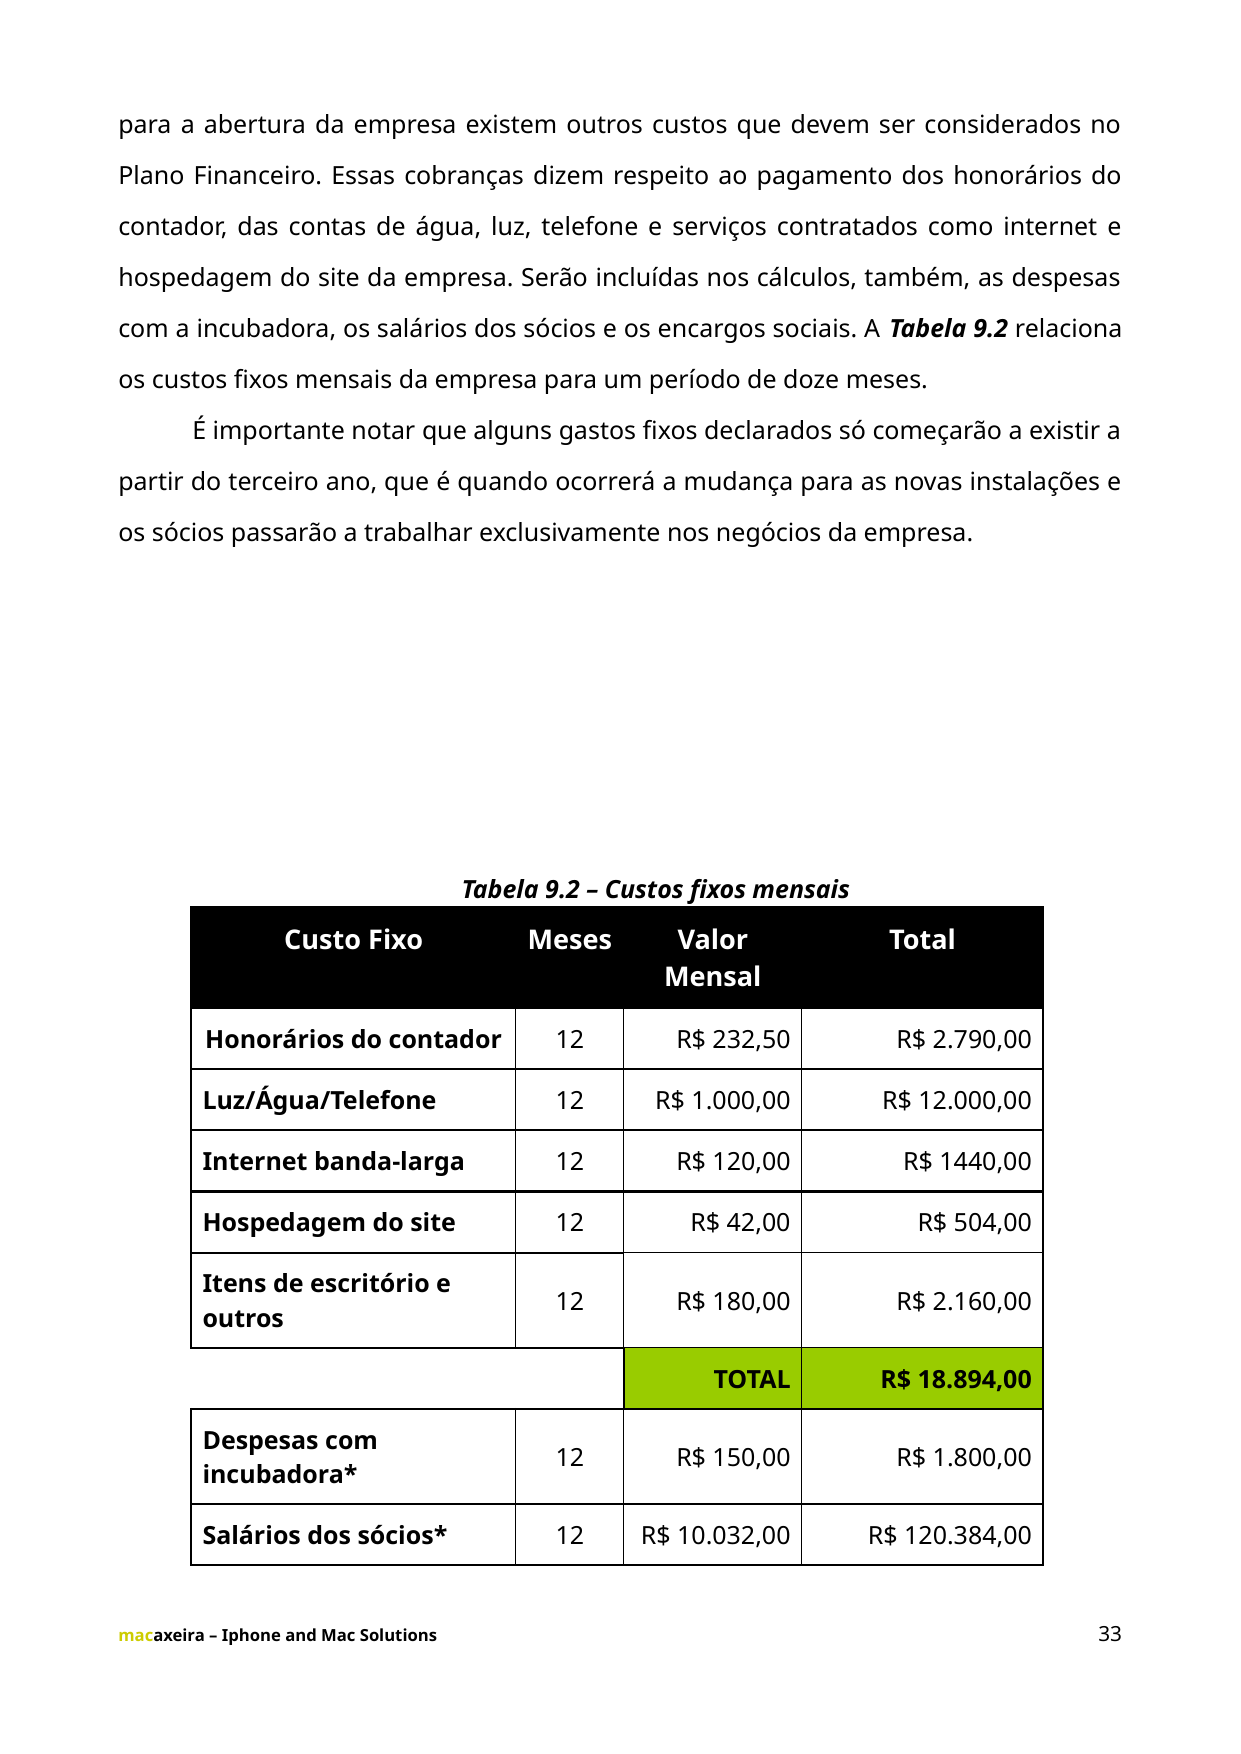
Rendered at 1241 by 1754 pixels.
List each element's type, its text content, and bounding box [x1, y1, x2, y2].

table_cell R$ 12.000,00 [802, 1070, 1042, 1129]
table_cell 12 [516, 1131, 623, 1190]
table_cell R$ 120.384,00 [802, 1505, 1042, 1564]
table_cell Luz/Água/Telefone [192, 1070, 515, 1129]
table_cell Internet banda-larga [192, 1131, 515, 1190]
table_cell R$ 232,50 [624, 1009, 801, 1068]
text É importante notar que alguns gastos fixos declarados só começarão a existir a partir do terceiro ano, que é quando ocorrerá a mudança para as novas instalações e os sócios passarão a trabalhar exclusivamente nos negócios da empresa. [118, 413, 1122, 549]
table_header Meses [516, 908, 623, 1007]
table_cell R$ 10.032,00 [624, 1505, 801, 1564]
table_cell 12 [516, 1410, 623, 1503]
table_cell Salários dos sócios* [192, 1505, 515, 1564]
table_header Custo Fixo [192, 908, 515, 1007]
table_cell R$ 150,00 [624, 1410, 801, 1503]
table_cell 12 [516, 1070, 623, 1129]
table_cell [516, 1349, 623, 1408]
text para a abertura da empresa existem outros custos que devem ser considerados no Plano Financeiro. Essas cobranças dizem respeito ao pagamento dos honorários do contador, das contas de água, luz, telefone e serviços contratados como internet e hospedagem do site da empresa. Serão incluídas nos cálculos, também, as despesas com a incubadora, os salários dos sócios e os encargos sociais. A Tabela 9.2 relaciona os custos fixos mensais da empresa para um período de doze meses. [118, 106, 1122, 396]
table_cell R$ 18.894,00 [802, 1348, 1042, 1408]
table_cell Honorários do contador [192, 1009, 515, 1068]
table_cell R$ 2.160,00 [802, 1253, 1042, 1347]
table_cell R$ 1440,00 [802, 1131, 1042, 1190]
table_cell R$ 120,00 [624, 1131, 801, 1190]
table_cell R$ 2.790,00 [802, 1009, 1042, 1068]
table_cell Itens de escritório e outros [192, 1254, 515, 1347]
table_cell R$ 42,00 [624, 1193, 801, 1252]
table_cell R$ 180,00 [624, 1253, 801, 1347]
table_header Total [802, 908, 1042, 1007]
table_cell Hospedagem do site [192, 1193, 515, 1252]
table_cell 12 [516, 1193, 623, 1252]
text Tabela 9.2 – Custos fixos mensais [192, 872, 1122, 906]
table_header Valor Mensal [624, 908, 801, 1007]
table_cell R$ 1.800,00 [802, 1410, 1042, 1503]
table_cell [191, 1349, 516, 1408]
table_cell 12 [516, 1505, 623, 1564]
table_cell Despesas com incubadora* [192, 1410, 515, 1503]
table_cell 12 [516, 1254, 623, 1347]
table_cell 12 [516, 1009, 623, 1068]
table_cell R$ 504,00 [802, 1193, 1042, 1252]
table_cell R$ 1.000,00 [624, 1070, 801, 1129]
table_cell TOTAL [625, 1348, 801, 1408]
